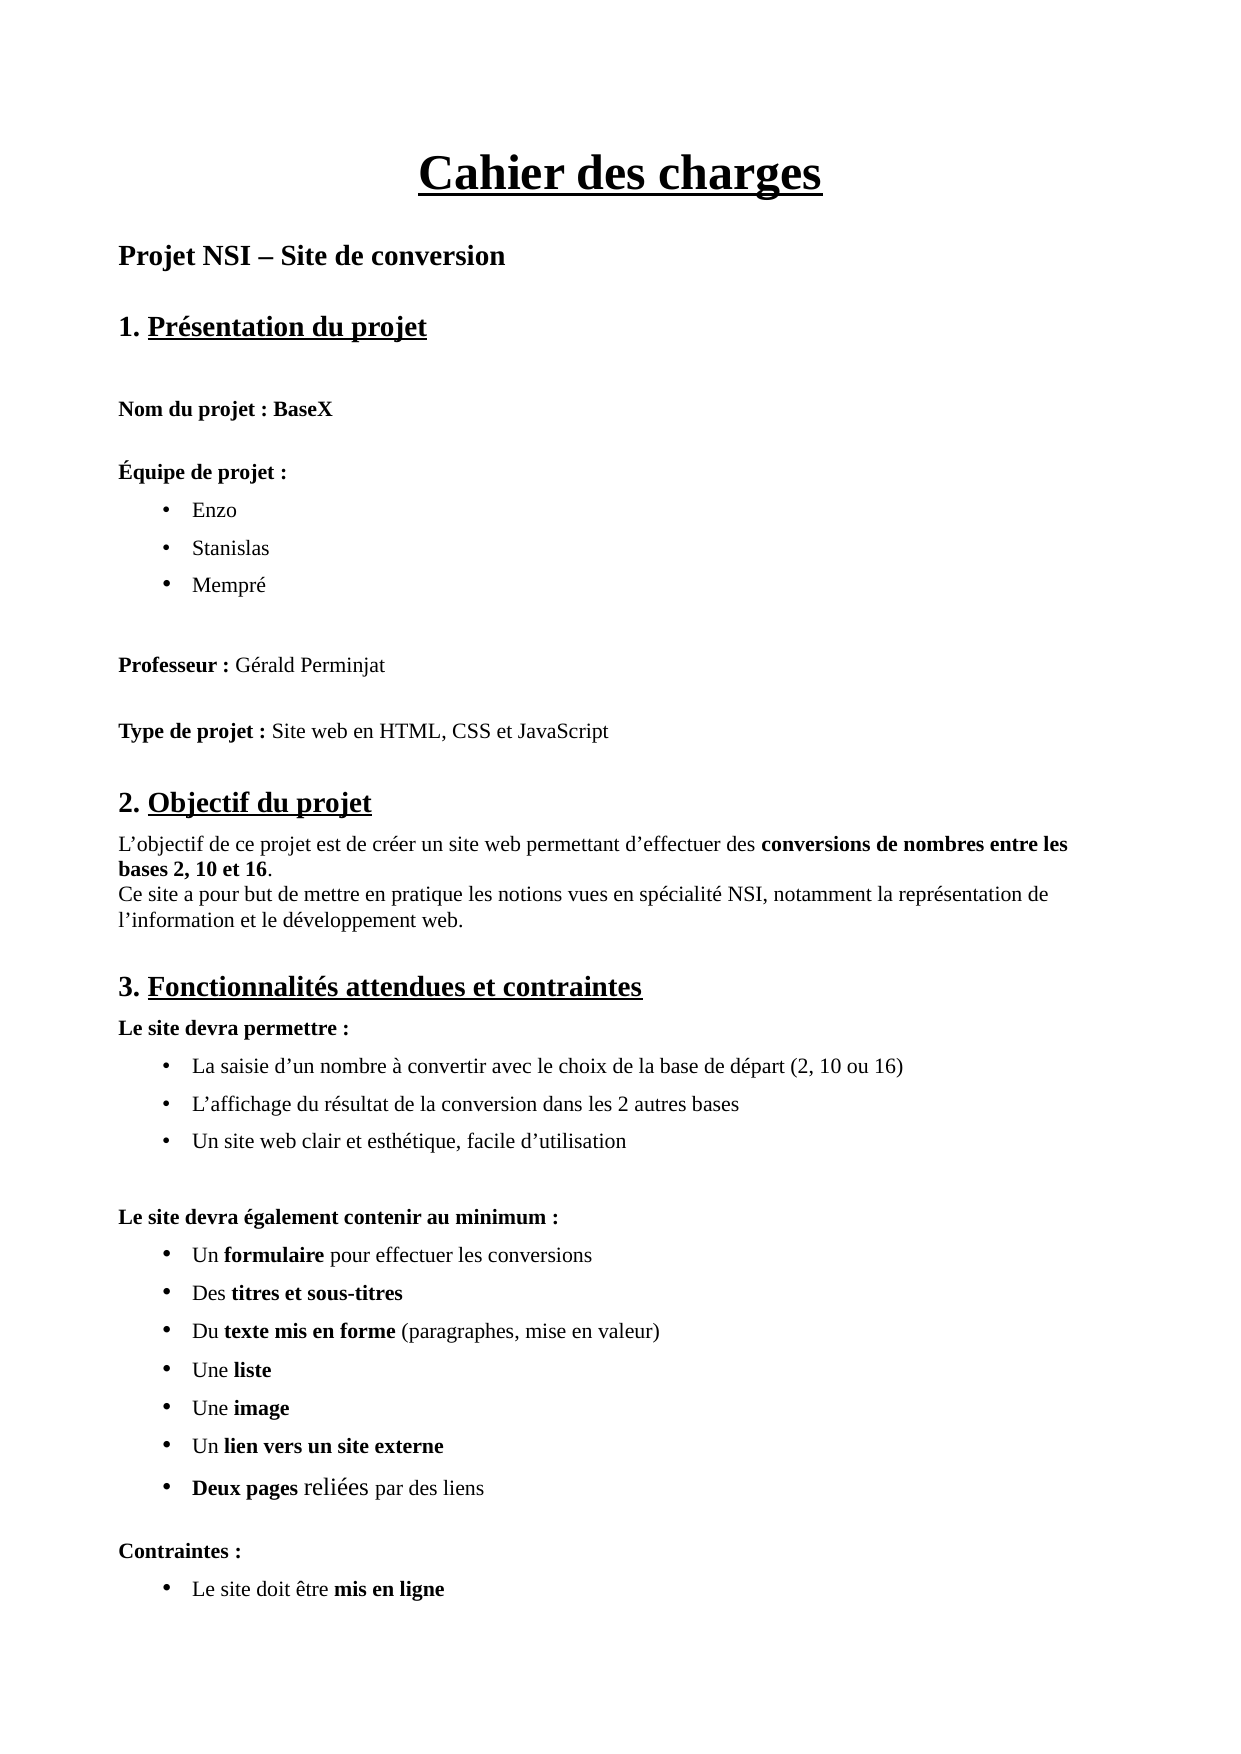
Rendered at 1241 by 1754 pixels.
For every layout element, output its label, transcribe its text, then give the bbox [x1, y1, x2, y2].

list Un site web clair et esthétique, facile d’utilisation [162, 1128, 1122, 1154]
list Stanislas [162, 535, 1122, 560]
list La saisie d’un nombre à convertir avec le choix de la base de départ (2, 10 ou 16) [162, 1053, 1122, 1078]
list Un lien vers un site externe [162, 1433, 1122, 1459]
text 2. Objectif du projet [118, 785, 1122, 818]
list Un formulaire pour effectuer les conversions [162, 1242, 1122, 1267]
list Du texte mis en forme (paragraphes, mise en valeur) [162, 1318, 1122, 1344]
list Des titres et sous-titres [162, 1280, 1122, 1306]
list Mempré [162, 572, 1122, 598]
list Une image [162, 1395, 1122, 1421]
text Équipe de projet : [118, 459, 1122, 484]
list Le site doit être mis en ligne [162, 1576, 1122, 1601]
list Deux pages reliées par des liens [162, 1472, 1122, 1500]
subtitle Contraintes : [118, 1538, 1122, 1563]
subtitle Cahier des charges [118, 143, 1122, 201]
subtitle Projet NSI – Site de conversion [118, 238, 1122, 272]
text Nom du projet : BaseX [118, 396, 1122, 447]
subtitle 1. Présentation du projet [118, 309, 1122, 343]
text L’objectif de ce projet est de créer un site web permettant d’effectuer des conversions de nombres entre les bases 2, 10 et 16. Ce site a pour but de mettre en pratique les notions vues en spécialité NSI, notamment la représentation de l’information et le développement web. [118, 831, 1122, 932]
text Le site devra permettre : [118, 1015, 1122, 1041]
list Enzo [162, 497, 1122, 522]
subtitle 3. Fonctionnalités attendues et contraintes [118, 969, 1122, 1003]
text Type de projet : Site web en HTML, CSS et JavaScript [118, 718, 1122, 772]
list Une liste [162, 1357, 1122, 1382]
text Professeur : Gérald Perminjat [118, 652, 1122, 706]
list L’affichage du résultat de la conversion dans les 2 autres bases [162, 1091, 1122, 1116]
text Le site devra également contenir au minimum : [118, 1204, 1122, 1229]
